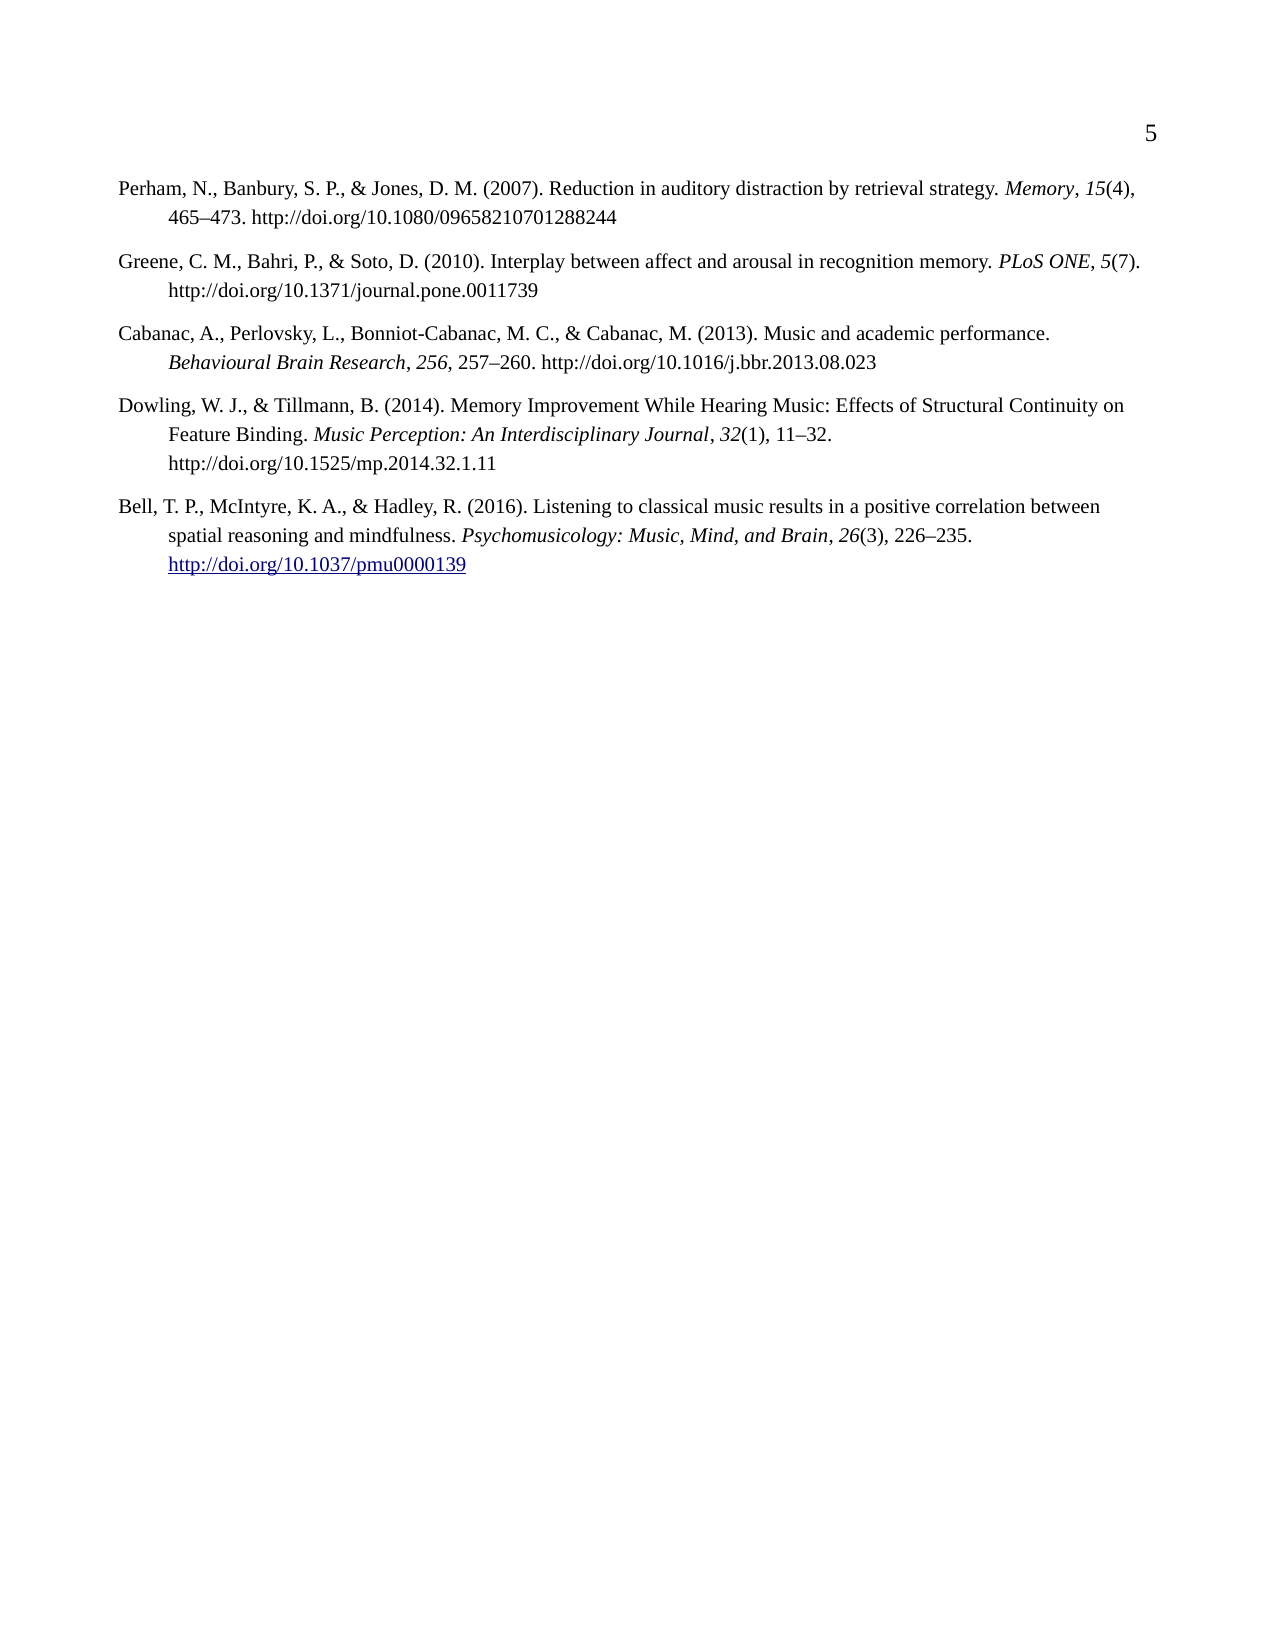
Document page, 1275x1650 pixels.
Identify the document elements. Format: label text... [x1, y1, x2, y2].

text Bell, T. P., McIntyre, K. A., & Hadley, R. (2016). Listening to classical music results in a positive correlation between spatial reasoning and mindfulness. Psychomusicology: Music, Mind, and Brain, 26(3), 226–235. http://doi.org/10.1037/pmu0000139 [118, 494, 1157, 576]
text Dowling, W. J., & Tillmann, B. (2014). Memory Improvement While Hearing Music: Effects of Structural Continuity on Feature Binding. Music Perception: An Interdisciplinary Journal, 32(1), 11–32. http://doi.org/10.1525/mp.2014.32.1.11 [118, 393, 1157, 475]
text Cabanac, A., Perlovsky, L., Bonniot-Cabanac, M. C., & Cabanac, M. (2013). Music and academic performance. Behavioural Brain Research, 256, 257–260. http://doi.org/10.1016/j.bbr.2013.08.023 [118, 321, 1157, 374]
text Greene, C. M., Bahri, P., & Soto, D. (2010). Interplay between affect and arousal in recognition memory. PLoS ONE, 5(7). http://doi.org/10.1371/journal.pone.0011739 [118, 249, 1157, 302]
text Perham, N., Banbury, S. P., & Jones, D. M. (2007). Reduction in auditory distraction by retrieval strategy. Memory, 15(4), 465–473. http://doi.org/10.1080/09658210701288244 [118, 176, 1157, 229]
